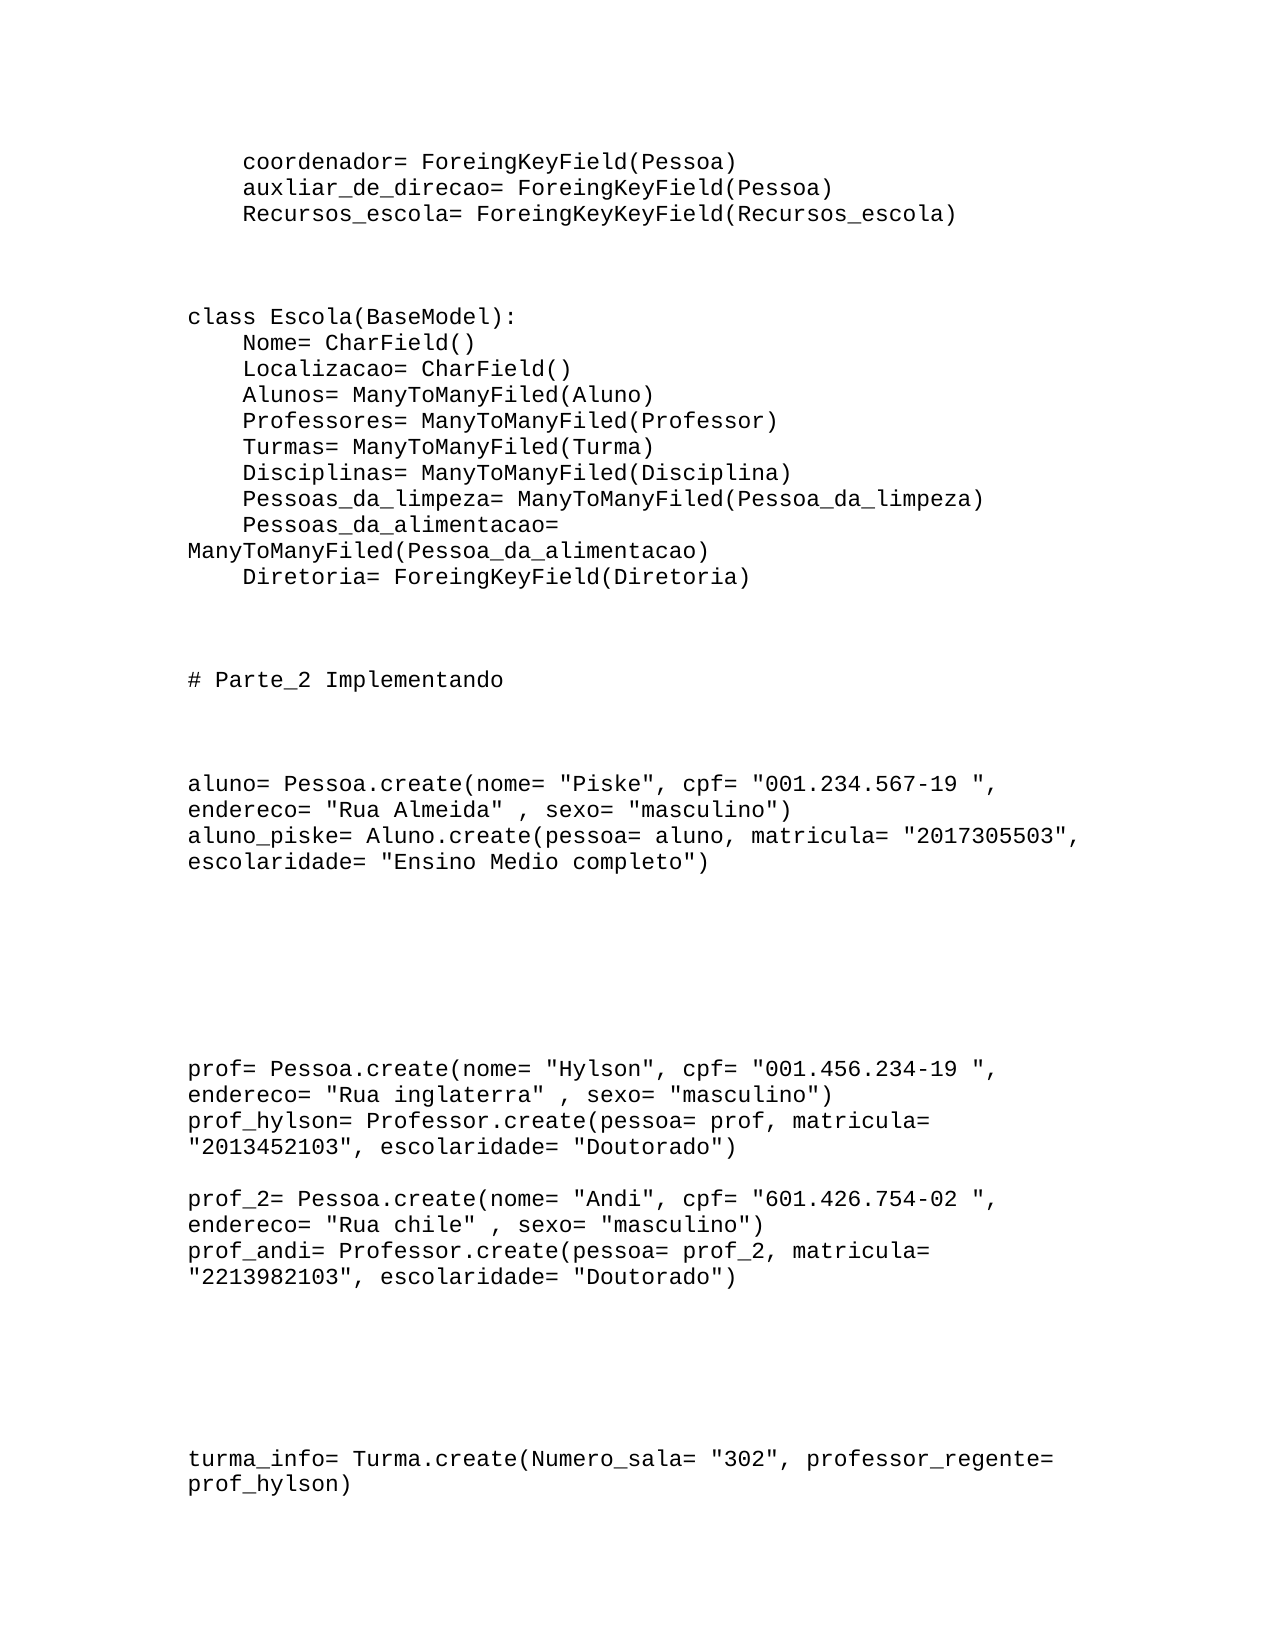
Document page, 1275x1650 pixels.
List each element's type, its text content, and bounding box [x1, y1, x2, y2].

text Alunos= ManyToManyFiled(Aluno) [187, 383, 1087, 409]
text aluno_piske= Aluno.create(pessoa= aluno, matricula= "2017305503", escolaridade= "Ensino Medio completo") [187, 824, 1087, 876]
text Localizacao= CharField() [187, 357, 1087, 383]
text # Parte_2 Implementando [187, 669, 1087, 695]
text Pessoas_da_alimentacao= ManyToManyFiled(Pessoa_da_alimentacao) [187, 513, 1087, 565]
text prof_2= Pessoa.create(nome= "Andi", cpf= "601.426.754-02 ", endereco= "Rua chile" , sexo= "masculino") [187, 1187, 1087, 1239]
text coordenador= ForeingKeyField(Pessoa) [187, 150, 1087, 176]
text Professores= ManyToManyFiled(Professor) [187, 409, 1087, 435]
text Nome= CharField() [187, 332, 1087, 357]
text auxliar_de_direcao= ForeingKeyField(Pessoa) [187, 176, 1087, 202]
text Pessoas_da_limpeza= ManyToManyFiled(Pessoa_da_limpeza) [187, 487, 1087, 513]
text prof_andi= Professor.create(pessoa= prof_2, matricula= "2213982103", escolaridade= "Doutorado") [187, 1239, 1087, 1291]
text aluno= Pessoa.create(nome= "Piske", cpf= "001.234.567-19 ", endereco= "Rua Almeida" , sexo= "masculino") [187, 772, 1087, 824]
text Disciplinas= ManyToManyFiled(Disciplina) [187, 461, 1087, 487]
text Recursos_escola= ForeingKeyKeyField(Recursos_escola) [187, 202, 1087, 228]
text Turmas= ManyToManyFiled(Turma) [187, 435, 1087, 461]
text prof_hylson= Professor.create(pessoa= prof, matricula= "2013452103", escolaridade= "Doutorado") [187, 1110, 1087, 1162]
text prof= Pessoa.create(nome= "Hylson", cpf= "001.456.234-19 ", endereco= "Rua inglaterra" , sexo= "masculino") [187, 1058, 1087, 1110]
text class Escola(BaseModel): [187, 306, 1087, 332]
text Diretoria= ForeingKeyField(Diretoria) [187, 565, 1087, 591]
text turma_info= Turma.create(Numero_sala= "302", professor_regente= prof_hylson) [187, 1447, 1087, 1499]
